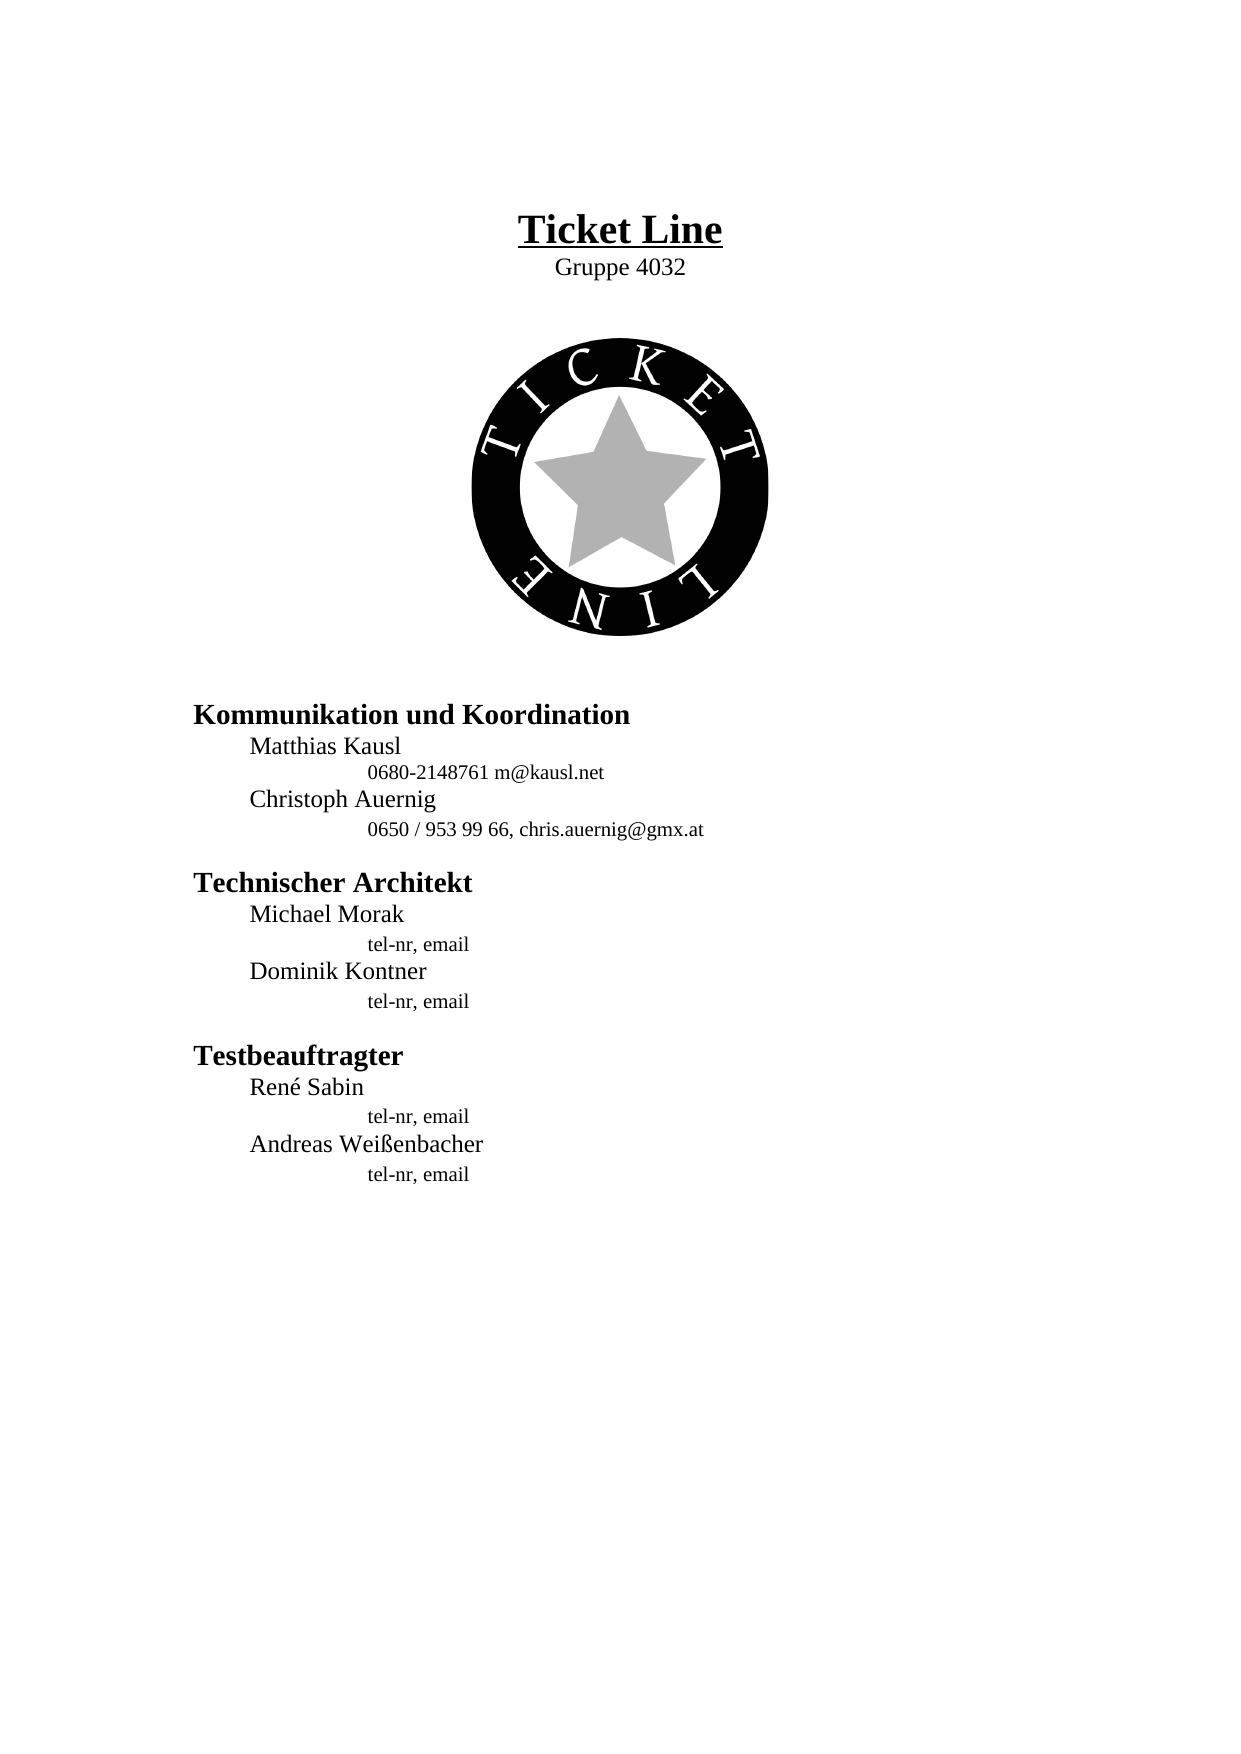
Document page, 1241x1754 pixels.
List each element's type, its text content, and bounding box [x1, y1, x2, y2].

text Testbeauftragter [193, 1038, 1122, 1072]
text Dominik Kontner [249, 956, 1122, 985]
text tel-nr, email [249, 1158, 1122, 1187]
text Christoph Auernig [249, 784, 1122, 813]
text Technischer Architekt [193, 865, 1122, 899]
text Kommunikation und Koordination [193, 697, 1122, 731]
text 0680-2148761 m@kausl.net [249, 760, 1122, 784]
text Andreas Weißenbacher [249, 1129, 1122, 1158]
text tel-nr, email [249, 928, 1122, 956]
text tel-nr, email [249, 985, 1122, 1014]
picture [471, 338, 769, 636]
text Gruppe 4032 [118, 252, 1122, 281]
text tel-nr, email [249, 1100, 1122, 1129]
text Ticket Line [118, 204, 1122, 252]
text Matthias Kausl [249, 731, 1122, 760]
text 0650 / 953 99 66, chris.auernig@gmx.at [249, 813, 1122, 841]
text René Sabin [249, 1072, 1122, 1100]
text Michael Morak [249, 899, 1122, 928]
